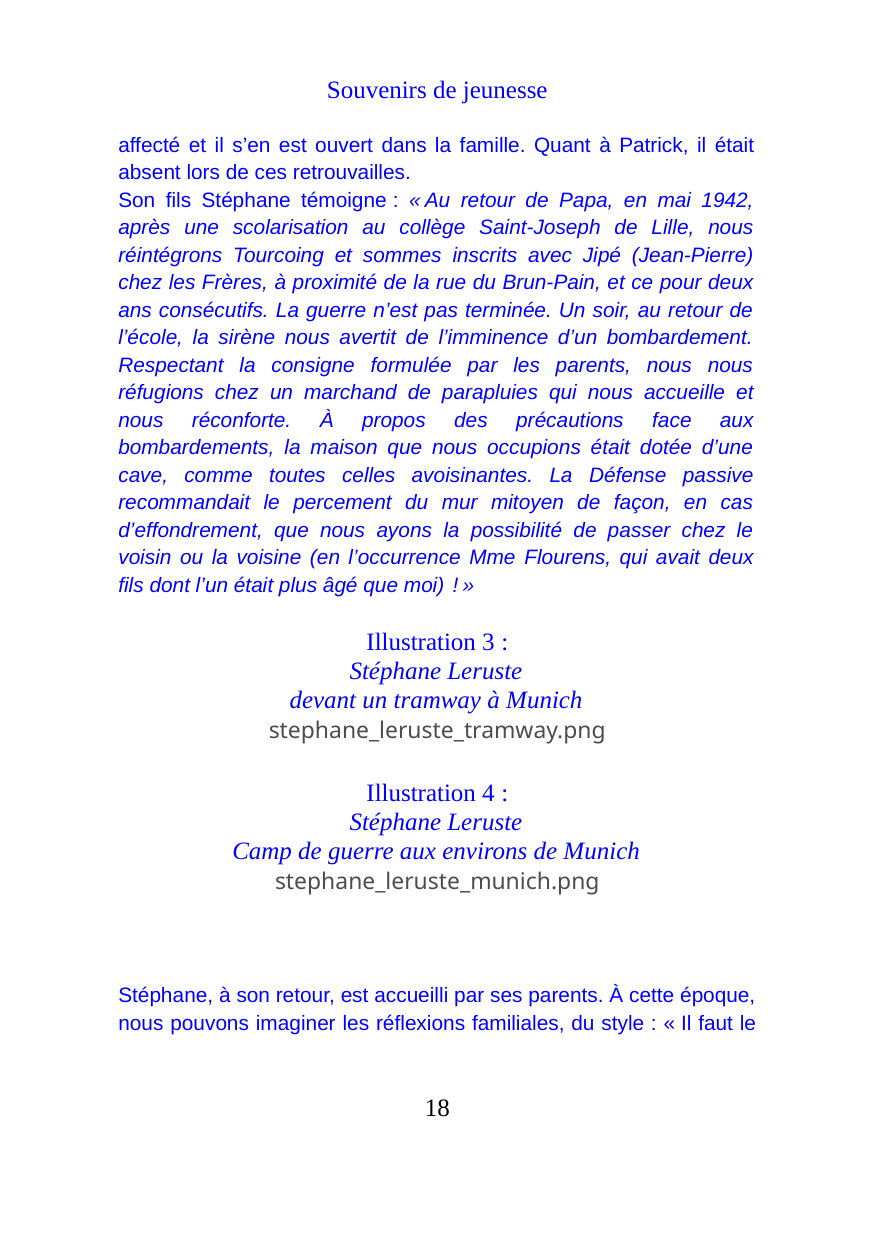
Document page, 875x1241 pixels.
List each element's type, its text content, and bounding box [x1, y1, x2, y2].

text Illustration 4 : [118, 778, 756, 807]
text Stéphane, à son retour, est accueilli par ses parents. À cette époque, nous pouvons imaginer les réflexions familiales, du style : « Il faut le [118, 983, 756, 1034]
text affecté et il s’en est ouvert dans la famille. Quant à Patrick, il était absent lors de ces retrouvailles. [118, 132, 756, 184]
text stephane_leruste_munich.png [118, 865, 756, 896]
text Illustration 3 : [118, 627, 756, 656]
text stephane_leruste_tramway.png [118, 714, 756, 745]
text Stéphane Leruste [118, 807, 756, 836]
text devant un tramway à Munich [118, 685, 756, 714]
text Camp de guerre aux environs de Munich [118, 836, 756, 865]
text Stéphane Leruste [118, 656, 756, 685]
text Son fils Stéphane témoigne : « Au retour de Papa, en mai 1942, après une scolarisation au collège Saint-Joseph de Lille, nous réintégrons Tourcoing et sommes inscrits avec Jipé (Jean-Pierre) chez les Frères, à proximité de la rue du Brun-Pain, et ce pour deux ans consécutifs. La guerre n’est pas terminée. Un soir, au retour de l’école, la sirène nous avertit de l’imminence d’un bombardement. Respectant la consigne formulée par les parents, nous nous réfugions chez un marchand de parapluies qui nous accueille et nous réconforte. À propos des précautions face aux bombardements, la maison que nous occupions était dotée d’une cave, comme toutes celles avoisinantes. La Défense passive recommandait le percement du mur mitoyen de façon, en cas d’effondrement, que nous ayons la possibilité de passer chez le voisin ou la voisine (en l’occurrence Mme Flourens, qui avait deux fils dont l’un était plus âgé que moi) ! » [118, 187, 756, 596]
